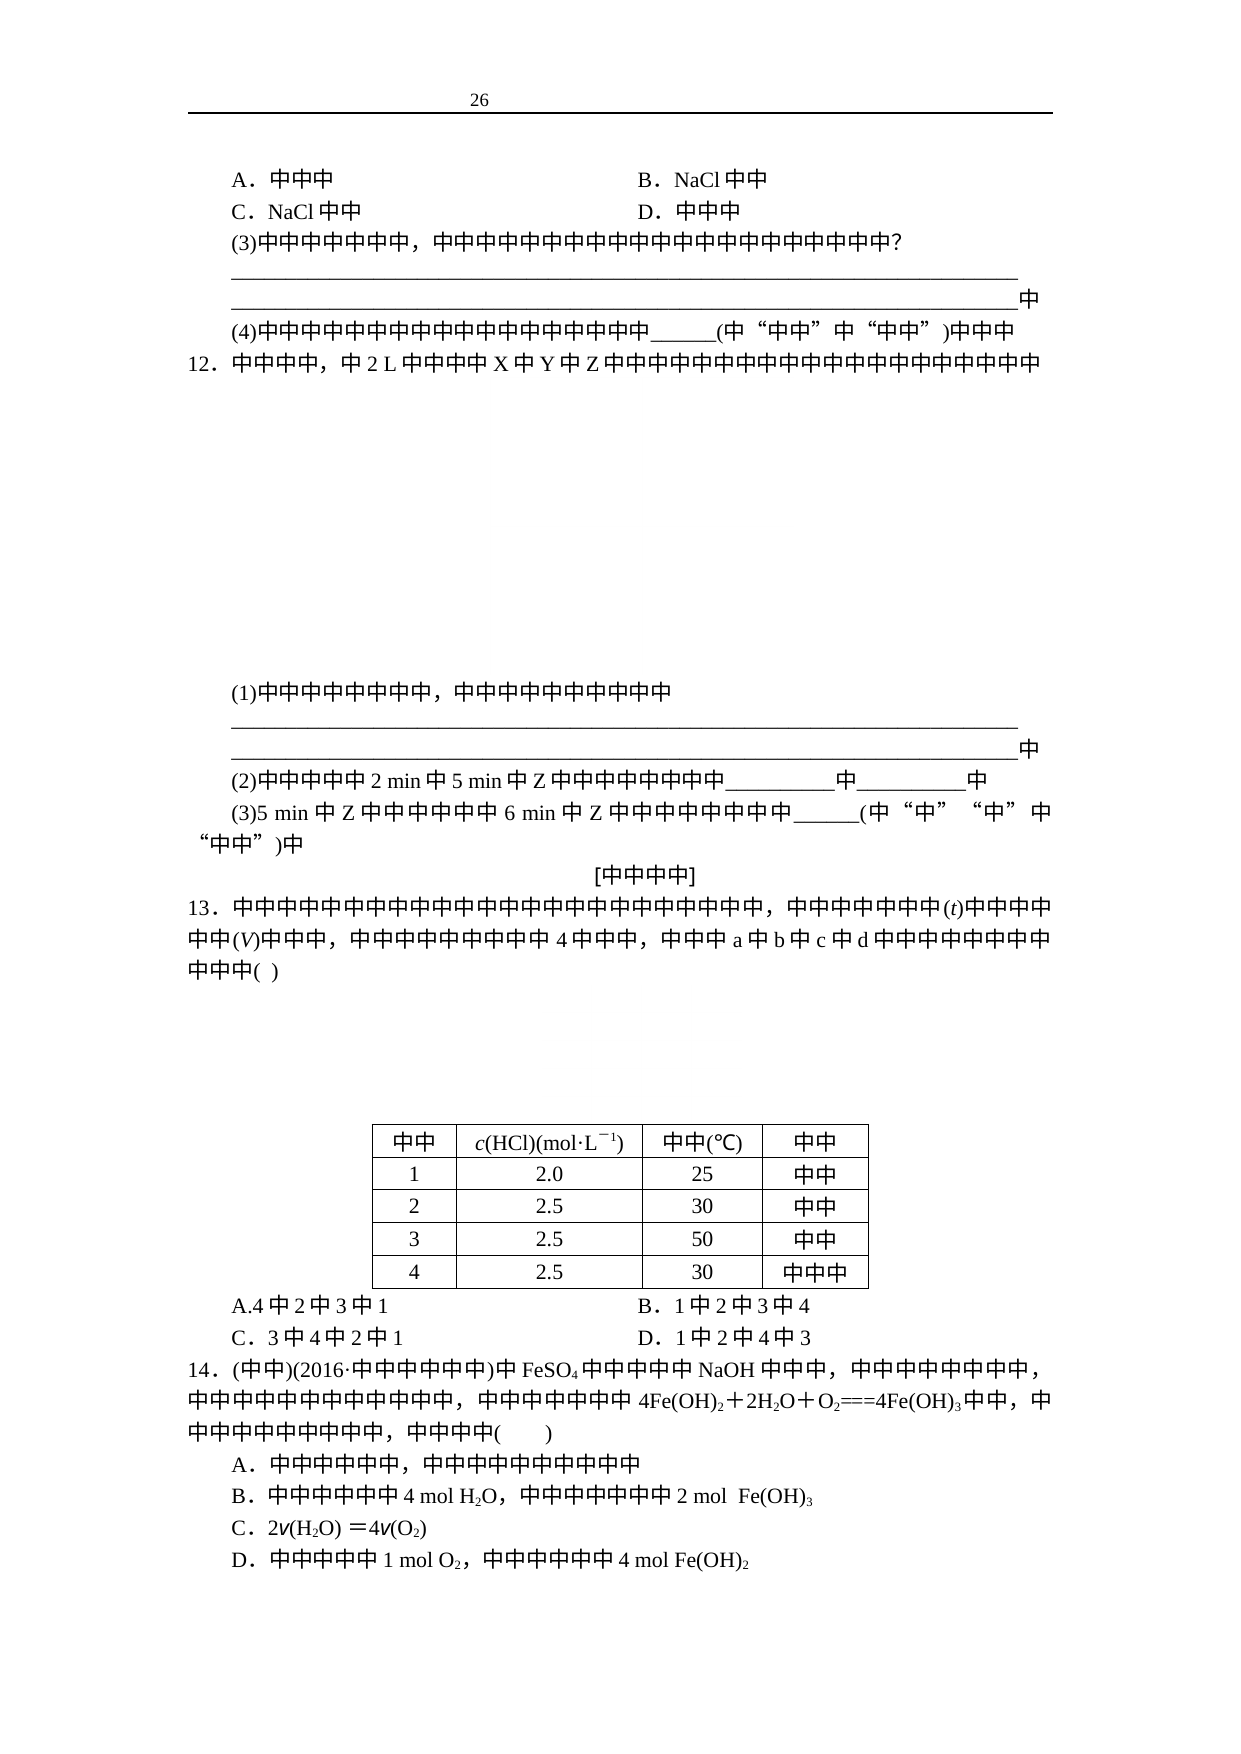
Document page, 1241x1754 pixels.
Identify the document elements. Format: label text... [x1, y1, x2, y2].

text 12．中中中中，中2 L中中中中X中Y中Z中中中中中中中中中中中中中中中中中中中中 [187, 346, 1053, 377]
table_cell 2 [373, 1190, 456, 1222]
table_cell 3 [373, 1223, 456, 1255]
text D．中中中中中1 mol O2，中中中中中中4 mol Fe(OH)2 [187, 1542, 1053, 1573]
table_cell 2.5 [457, 1190, 642, 1222]
table_cell 30 [643, 1190, 762, 1222]
table_header 中中(℃) [643, 1125, 762, 1157]
table_cell 中中 [763, 1158, 868, 1189]
table_cell 4 [373, 1256, 456, 1287]
text A.4中2中3中1 B．1中2中3中4 [187, 1288, 1053, 1320]
text (3)中中中中中中中，中中中中中中中中中中中中中中中中中中中中中？ [187, 225, 1053, 257]
table_cell 30 [643, 1256, 762, 1287]
text [中中中中] [187, 858, 1053, 890]
table_cell 2.5 [457, 1223, 642, 1255]
text 14．(中中)(2016·中中中中中中)中FeSO4中中中中中NaOH中中中，中中中中中中中中，中中中中中中中中中中中中，中中中中中中中4Fe(OH)2＋2H2O＋O2===4Fe(OH)3中中，中中中中中中中中中中，中中中中( ) [187, 1352, 1053, 1447]
text C．3中4中2中1 D．1中2中4中3 [187, 1320, 1053, 1352]
text (2)中中中中中2 min中5 min中Z中中中中中中中中__________中__________中 [187, 763, 1053, 795]
text B．中中中中中中4 mol H2O，中中中中中中中2 mol Fe(OH)3 [187, 1478, 1053, 1510]
table_cell 中中中 [763, 1256, 868, 1287]
text (4)中中中中中中中中中中中中中中中中中中______(中“中中”中“中中”)中中中 [187, 314, 1053, 346]
table_header c(HCl)(mol·L－1) [457, 1125, 642, 1157]
table_header 中中 [763, 1125, 868, 1157]
picture [542, 985, 742, 1124]
table_cell 2.5 [457, 1256, 642, 1287]
table_cell 50 [643, 1223, 762, 1255]
picture [490, 377, 794, 675]
text C．NaCl中中 D．中中中 [187, 194, 1053, 225]
table_cell 中中 [763, 1190, 868, 1222]
text ________________________________________________________________________ [187, 257, 1053, 282]
text A．中中中 B．NaCl中中 [187, 162, 1053, 194]
table_cell 1 [373, 1158, 456, 1189]
text ________________________________________________________________________中 [187, 732, 1053, 763]
text 13．中中中中中中中中中中中中中中中中中中中中中中中中，中中中中中中中(t)中中中中中中(V)中中中，中中中中中中中中中4中中中，中中中a中b中c中d中中中中中中中中中中中( ) [187, 890, 1053, 985]
table_cell 2.0 [457, 1158, 642, 1189]
table_cell 中中 [763, 1223, 868, 1255]
text ________________________________________________________________________ [187, 706, 1053, 732]
text ________________________________________________________________________中 [187, 282, 1053, 314]
text A．中中中中中中，中中中中中中中中中中 [187, 1447, 1053, 1478]
table_header 中中 [373, 1125, 456, 1157]
text C．2v(H2O) ＝4v(O2) [187, 1510, 1053, 1542]
text (3)5 min中Z中中中中中中6 min中Z中中中中中中中中______(中“中”“中”中“中中”)中 [187, 795, 1053, 858]
table_cell 25 [643, 1158, 762, 1189]
text (1)中中中中中中中中，中中中中中中中中中中 [187, 675, 1053, 706]
